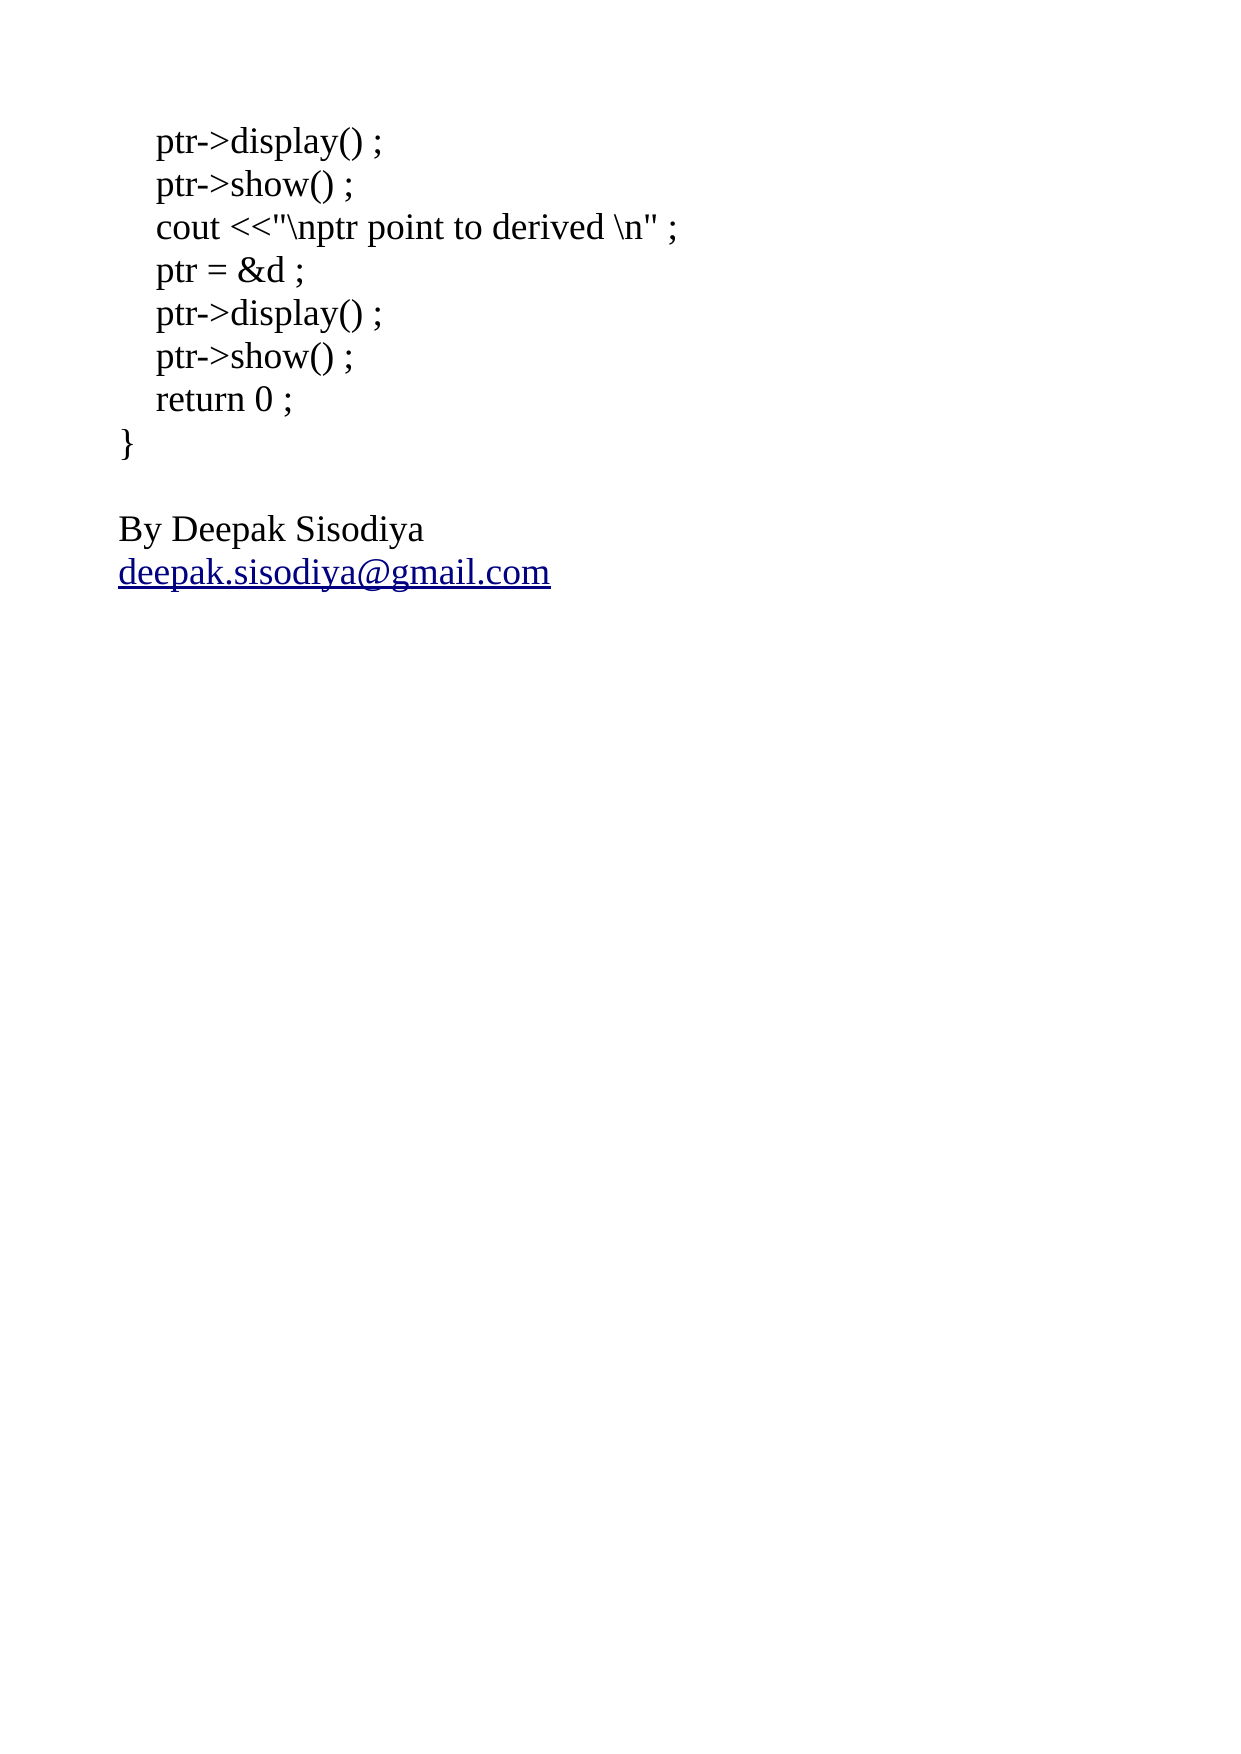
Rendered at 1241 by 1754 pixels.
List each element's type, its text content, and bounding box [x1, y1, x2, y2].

text } [118, 420, 1122, 463]
text cout <<"\nptr point to derived \n" ; [118, 204, 1122, 247]
text deepak.sisodiya@gmail.com [118, 549, 1122, 592]
text ptr->show() ; [118, 334, 1122, 377]
text ptr->display() ; [118, 291, 1122, 334]
text By Deepak Sisodiya [118, 506, 1122, 549]
text ptr->show() ; [118, 161, 1122, 204]
text ptr->display() ; [118, 118, 1122, 161]
text return 0 ; [118, 377, 1122, 420]
text ptr = &d ; [118, 247, 1122, 291]
